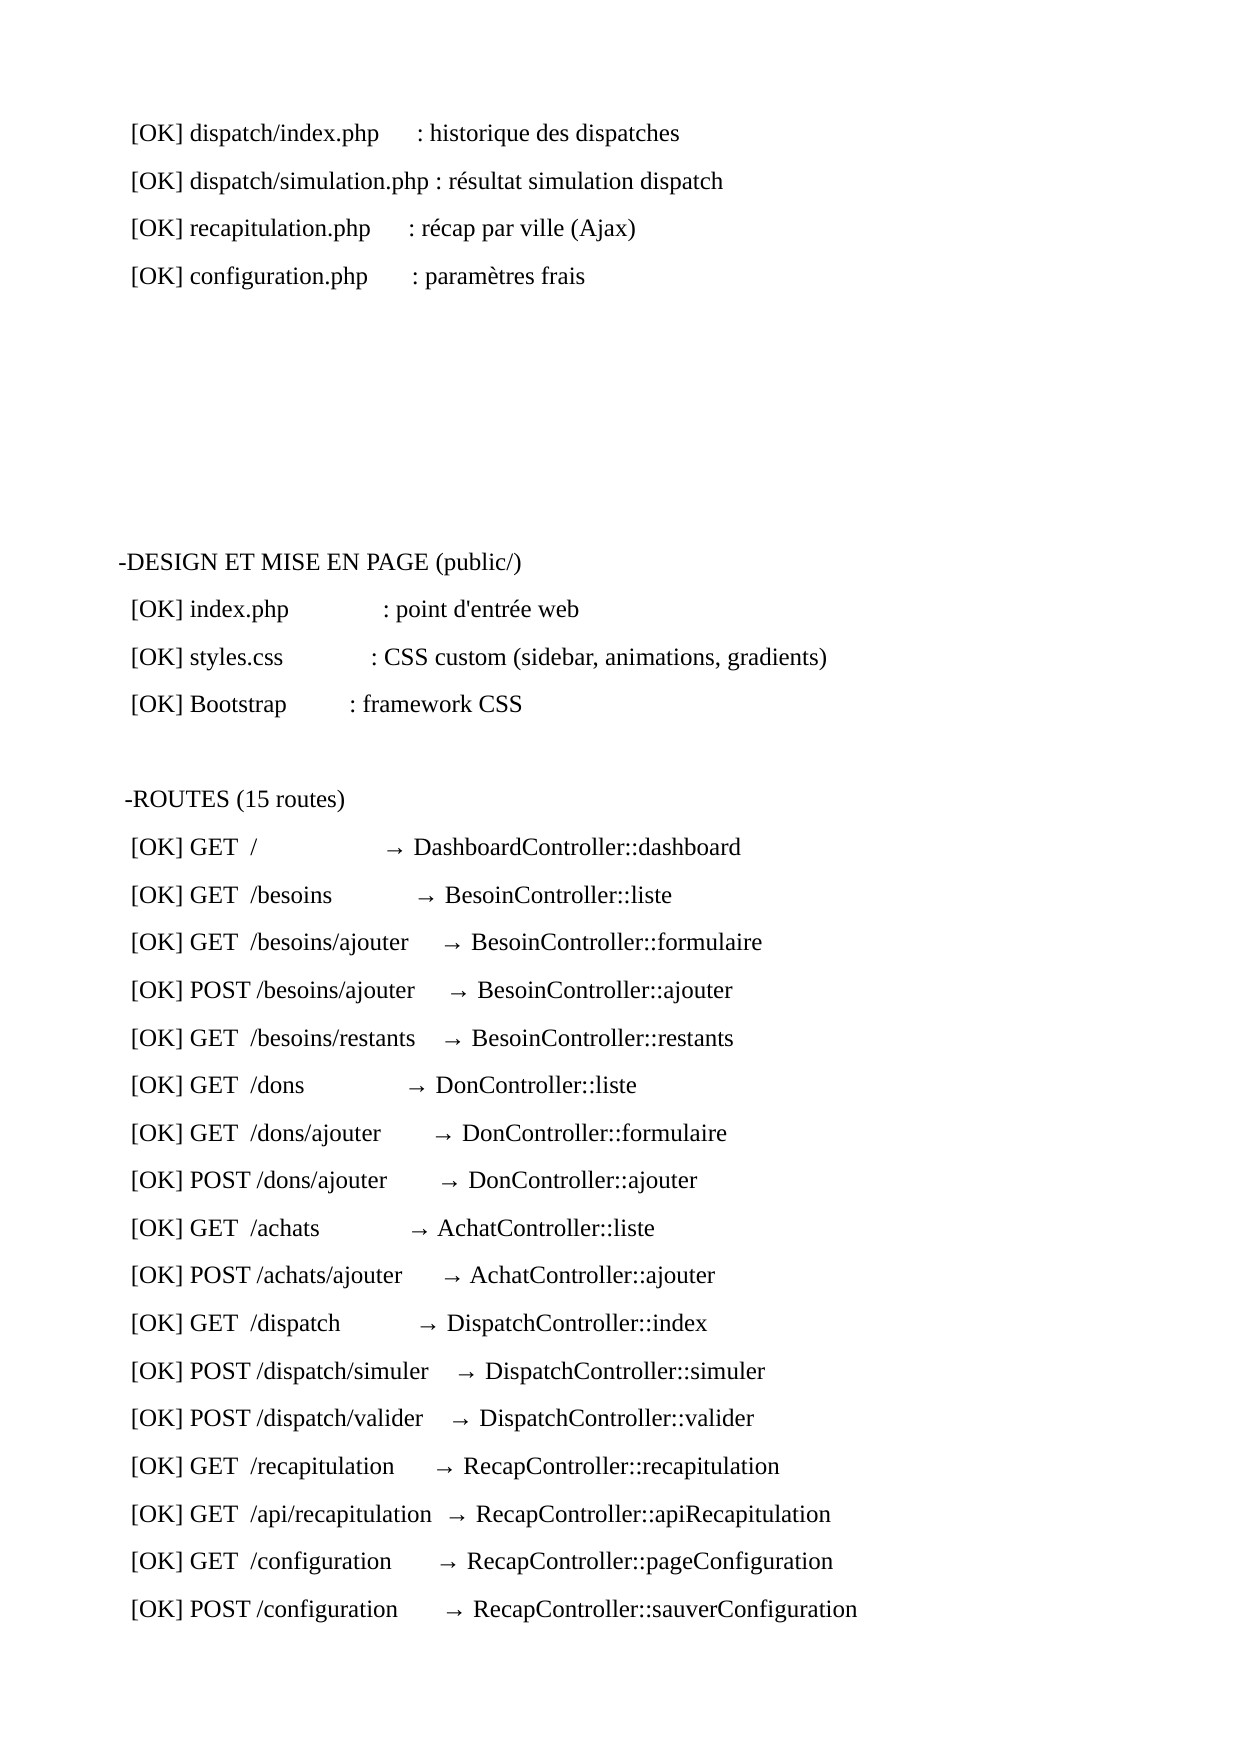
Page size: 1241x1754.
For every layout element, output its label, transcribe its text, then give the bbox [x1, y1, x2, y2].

text [OK] GET /besoins → BesoinController::liste [118, 880, 1122, 908]
text [OK] recapitulation.php : récap par ville (Ajax) [118, 213, 1122, 242]
text [OK] POST /achats/ajouter → AchatController::ajouter [118, 1261, 1122, 1289]
text [OK] GET /dispatch → DispatchController::index [118, 1308, 1122, 1337]
text [OK] styles.css : CSS custom (sidebar, animations, gradients) [118, 642, 1122, 671]
text [OK] POST /besoins/ajouter → BesoinController::ajouter [118, 975, 1122, 1004]
text [OK] GET /api/recapitulation → RecapController::apiRecapitulation [118, 1499, 1122, 1527]
text [OK] POST /dispatch/simuler → DispatchController::simuler [118, 1356, 1122, 1384]
text [OK] POST /dispatch/valider → DispatchController::valider [118, 1403, 1122, 1432]
text [OK] POST /configuration → RecapController::sauverConfiguration [118, 1594, 1122, 1623]
text [OK] GET /dons → DonController::liste [118, 1070, 1122, 1099]
text [OK] Bootstrap : framework CSS [118, 689, 1122, 718]
text [OK] configuration.php : paramètres frais [118, 261, 1122, 290]
text [OK] POST /dons/ajouter → DonController::ajouter [118, 1165, 1122, 1194]
text [OK] dispatch/simulation.php : résultat simulation dispatch [118, 166, 1122, 194]
text [OK] GET /besoins/ajouter → BesoinController::formulaire [118, 927, 1122, 956]
text [OK] GET /dons/ajouter → DonController::formulaire [118, 1118, 1122, 1147]
text -DESIGN ET MISE EN PAGE (public/) [118, 547, 1122, 575]
text [OK] index.php : point d'entrée web [118, 594, 1122, 623]
text -ROUTES (15 routes) [118, 784, 1122, 813]
text [OK] GET / → DashboardController::dashboard [118, 832, 1122, 861]
text [OK] GET /achats → AchatController::liste [118, 1213, 1122, 1242]
text [OK] GET /recapitulation → RecapController::recapitulation [118, 1451, 1122, 1480]
text [OK] GET /configuration → RecapController::pageConfiguration [118, 1546, 1122, 1575]
text [OK] dispatch/index.php : historique des dispatches [118, 118, 1122, 147]
text [OK] GET /besoins/restants → BesoinController::restants [118, 1023, 1122, 1051]
